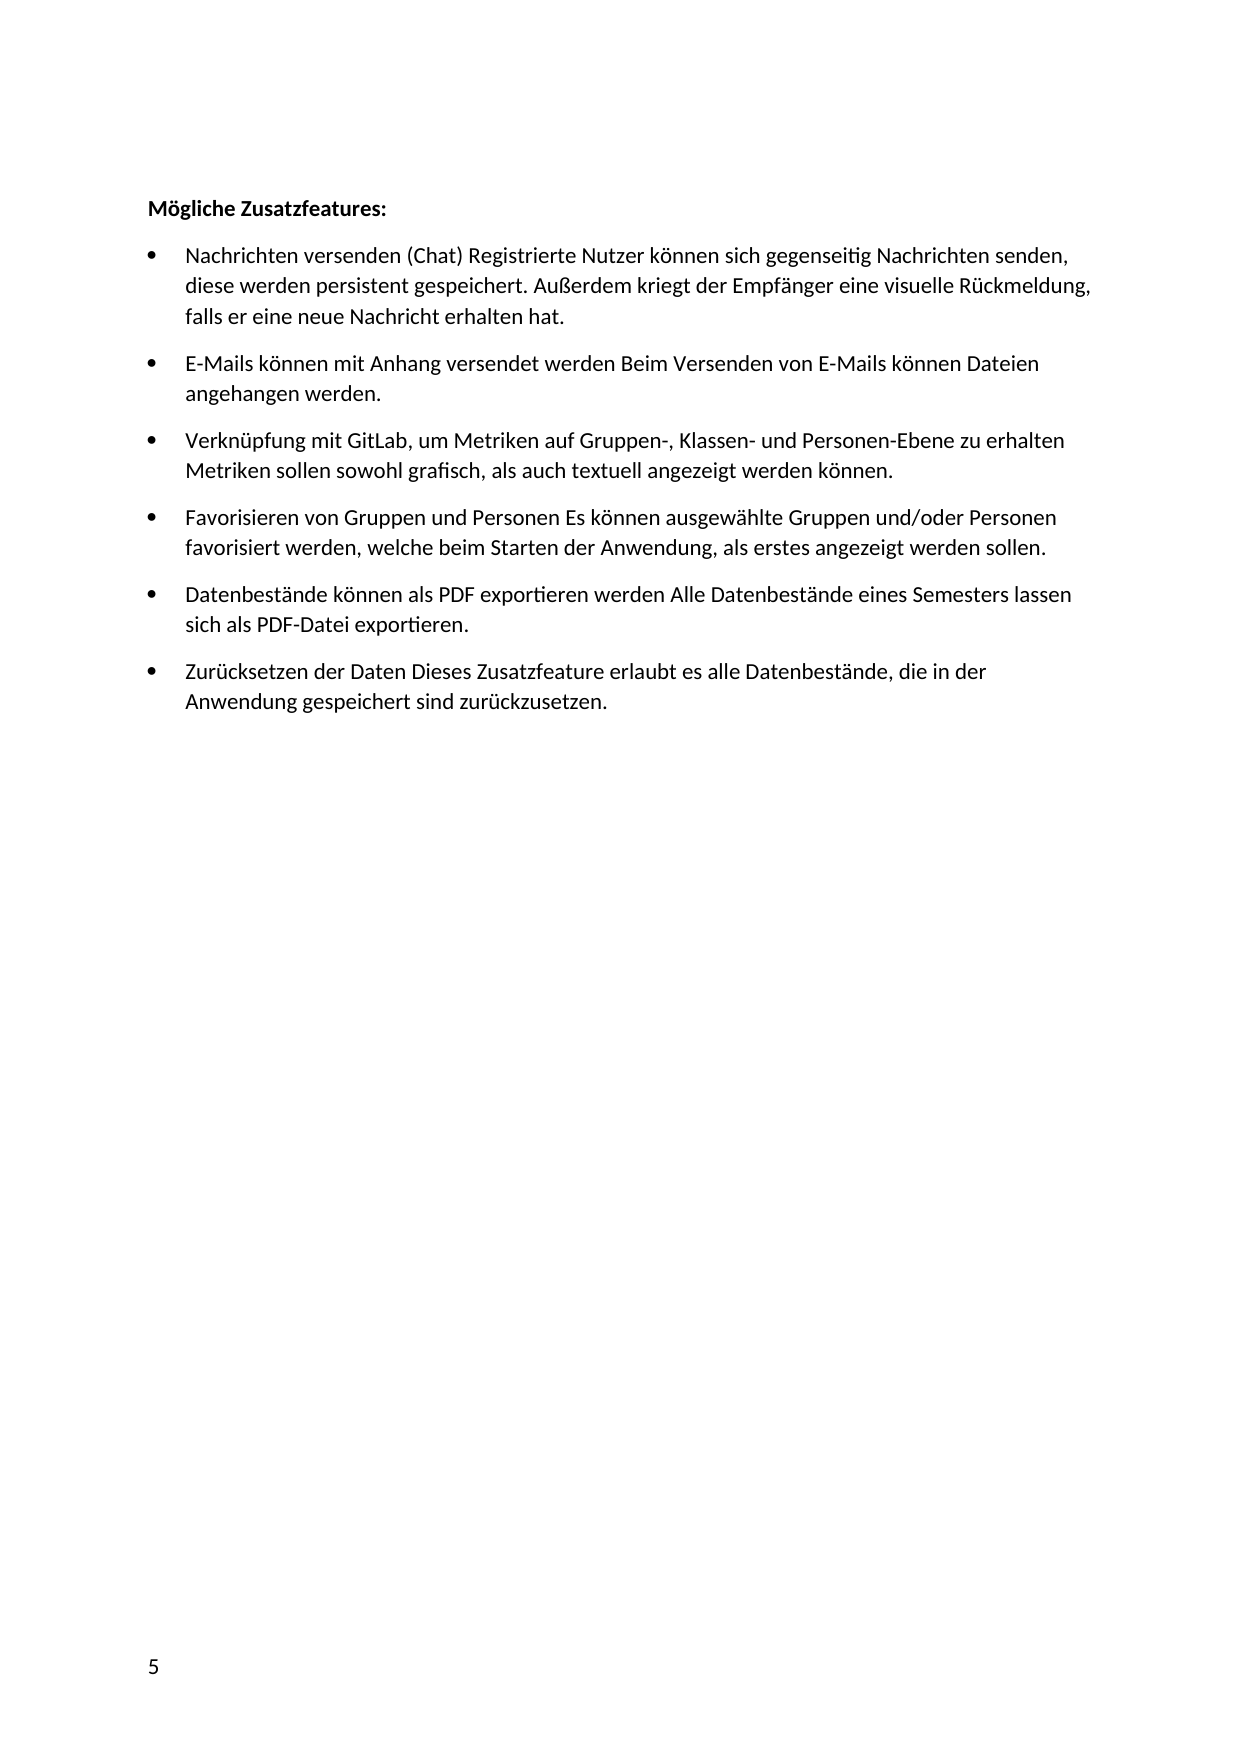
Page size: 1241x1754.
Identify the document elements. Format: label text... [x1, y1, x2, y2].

text Mögliche Zusatzfeatures: [148, 194, 1093, 222]
list E-Mails können mit Anhang versendet werden Beim Versenden von E-Mails können Dateien angehangen werden. [148, 349, 1093, 407]
list Favorisieren von Gruppen und Personen Es können ausgewählte Gruppen und/oder Personen favorisiert werden, welche beim Starten der Anwendung, als erstes angezeigt werden sollen. [148, 503, 1093, 561]
list Datenbestände können als PDF exportieren werden Alle Datenbestände eines Semesters lassen sich als PDF-Datei exportieren. [148, 580, 1093, 638]
list Nachrichten versenden (Chat) Registrierte Nutzer können sich gegenseitig Nachrichten senden, diese werden persistent gespeichert. Außerdem kriegt der Empfänger eine visuelle Rückmeldung, falls er eine neue Nachricht erhalten hat. [148, 241, 1093, 330]
list Zurücksetzen der Daten Dieses Zusatzfeature erlaubt es alle Datenbestände, die in der Anwendung gespeichert sind zurückzusetzen. [148, 657, 1093, 715]
list Verknüpfung mit GitLab, um Metriken auf Gruppen-, Klassen- und Personen-Ebene zu erhalten Metriken sollen sowohl grafisch, als auch textuell angezeigt werden können. [148, 426, 1093, 484]
